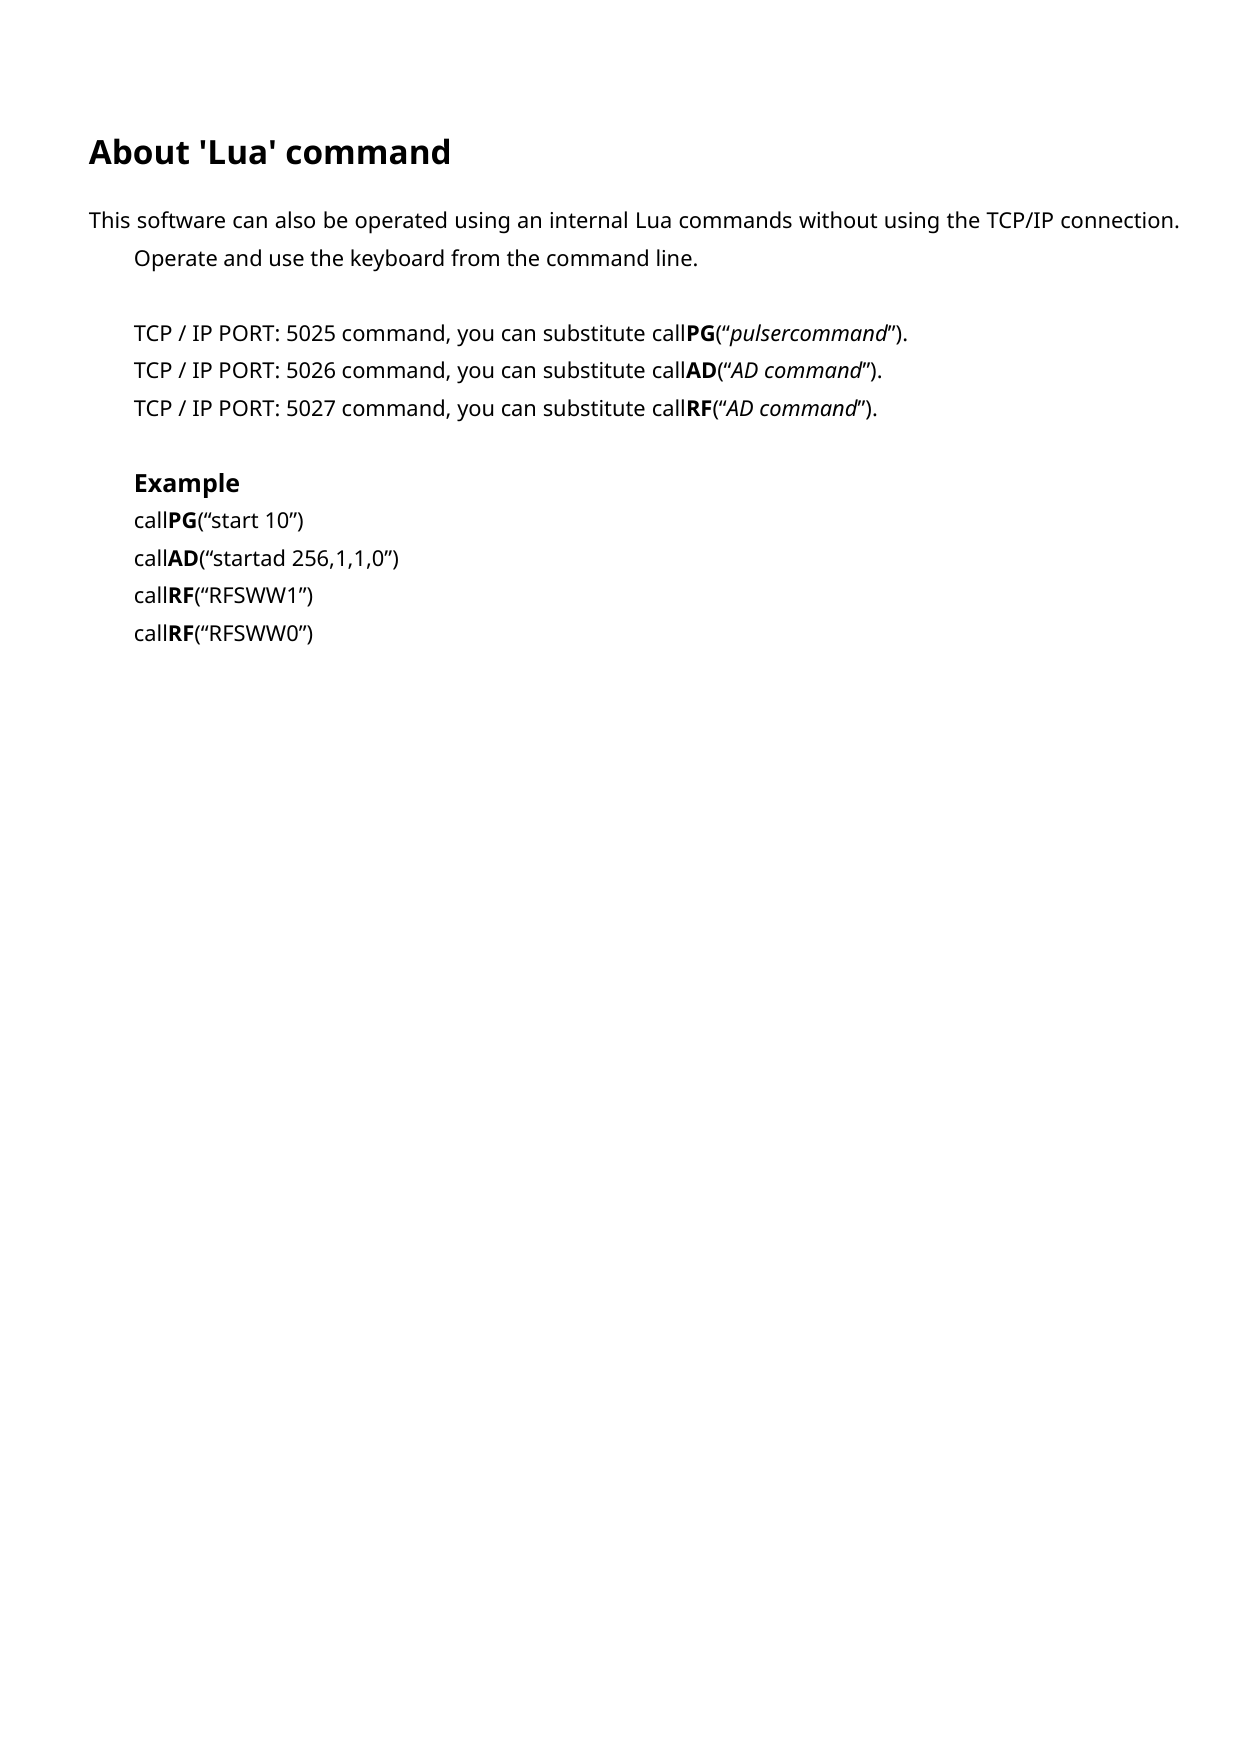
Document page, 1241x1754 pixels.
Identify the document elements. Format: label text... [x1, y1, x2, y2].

list Example [89, 464, 1181, 502]
list callPG(“start 10”) [89, 502, 1181, 539]
list TCP / IP PORT: 5026 command, you can substitute callAD(“AD command”). [89, 352, 1181, 389]
list TCP / IP PORT: 5025 command, you can substitute callPG(“pulsercommand”). [89, 314, 1181, 352]
list callRF(“RFSWW0”) [89, 614, 1181, 652]
subtitle About 'Lua' command [89, 114, 1181, 189]
list callRF(“RFSWW1”) [89, 577, 1181, 614]
list This software can also be operated using an internal Lua commands without using the TCP/IP connection. Operate and use the keyboard from the command line. [89, 202, 1181, 277]
list callAD(“startad 256,1,1,0”) [89, 539, 1181, 577]
list TCP / IP PORT: 5027 command, you can substitute callRF(“AD command”). [89, 389, 1181, 427]
